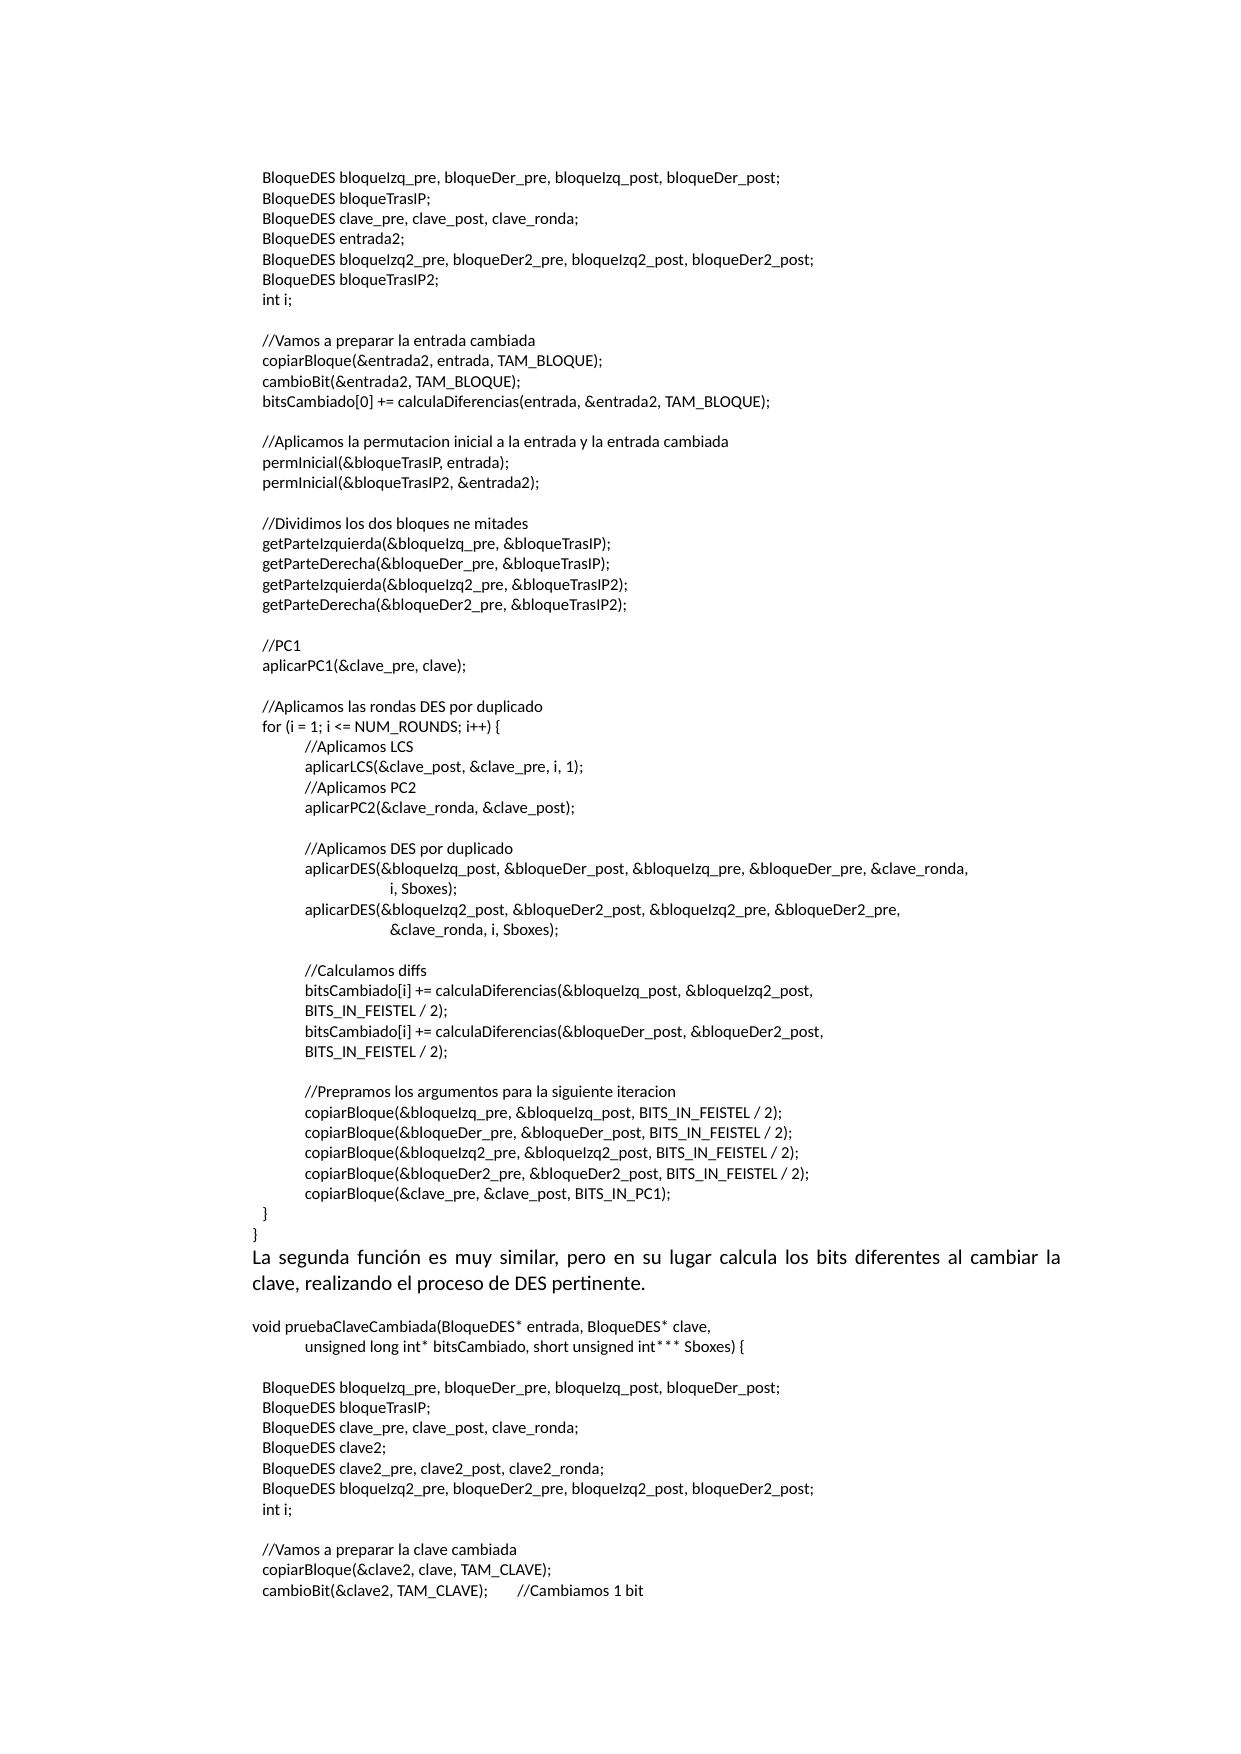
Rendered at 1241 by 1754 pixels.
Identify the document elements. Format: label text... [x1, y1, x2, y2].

text La segunda función es muy similar, pero en su lugar calcula los bits diferentes al cambiar la clave, realizando el proceso de DES pertinente. [252, 1244, 1063, 1295]
text bitsCambiado[i] += calculaDiferencias(&bloqueDer_post, &bloqueDer2_post, [252, 1021, 1063, 1041]
text //Vamos a preparar la clave cambiada [252, 1539, 1063, 1560]
text int i; [252, 1499, 1063, 1519]
text aplicarLCS(&clave_post, &clave_pre, i, 1); [252, 757, 1063, 777]
text //Calculamos diffs [252, 960, 1063, 980]
text BloqueDES bloqueTrasIP; [252, 1397, 1063, 1417]
text BloqueDES bloqueIzq_pre, bloqueDer_pre, bloqueIzq_post, bloqueDer_post; [252, 1377, 1063, 1397]
text aplicarPC1(&clave_pre, clave); [252, 655, 1063, 676]
text BloqueDES clave_pre, clave_post, clave_ronda; [252, 208, 1063, 229]
text BloqueDES clave2_pre, clave2_post, clave2_ronda; [252, 1458, 1063, 1478]
text BloqueDES bloqueTrasIP; [252, 188, 1063, 208]
text //Prepramos los argumentos para la siguiente iteracion [252, 1082, 1063, 1102]
text aplicarDES(&bloqueIzq2_post, &bloqueDer2_post, &bloqueIzq2_pre, &bloqueDer2_pre, [252, 899, 1063, 919]
text copiarBloque(&bloqueIzq_pre, &bloqueIzq_post, BITS_IN_FEISTEL / 2); [252, 1102, 1063, 1122]
text aplicarPC2(&clave_ronda, &clave_post); [252, 797, 1063, 818]
text BloqueDES bloqueTrasIP2; [252, 269, 1063, 289]
text unsigned long int* bitsCambiado, short unsigned int*** Sboxes) { [252, 1336, 1063, 1357]
text } [252, 1204, 1063, 1224]
text copiarBloque(&bloqueIzq2_pre, &bloqueIzq2_post, BITS_IN_FEISTEL / 2); [252, 1143, 1063, 1163]
text copiarBloque(&entrada2, entrada, TAM_BLOQUE); [252, 351, 1063, 371]
text //PC1 [252, 635, 1063, 655]
text permInicial(&bloqueTrasIP2, &entrada2); [252, 472, 1063, 493]
text //Dividimos los dos bloques ne mitades [252, 513, 1063, 533]
text //Aplicamos PC2 [252, 777, 1063, 797]
text i, Sboxes); [252, 879, 1063, 899]
text aplicarDES(&bloqueIzq_post, &bloqueDer_post, &bloqueIzq_pre, &bloqueDer_pre, &clave_ronda, [252, 858, 1063, 879]
text bitsCambiado[i] += calculaDiferencias(&bloqueIzq_post, &bloqueIzq2_post, [252, 980, 1063, 1001]
text copiarBloque(&bloqueDer_pre, &bloqueDer_post, BITS_IN_FEISTEL / 2); [252, 1122, 1063, 1143]
text //Aplicamos las rondas DES por duplicado [252, 696, 1063, 716]
text void pruebaClaveCambiada(BloqueDES* entrada, BloqueDES* clave, [252, 1316, 1063, 1336]
text &clave_ronda, i, Sboxes); [252, 919, 1063, 939]
text int i; [252, 289, 1063, 310]
text getParteDerecha(&bloqueDer_pre, &bloqueTrasIP); [252, 554, 1063, 574]
text BloqueDES clave2; [252, 1438, 1063, 1458]
text cambioBit(&entrada2, TAM_BLOQUE); [252, 371, 1063, 391]
text getParteIzquierda(&bloqueIzq_pre, &bloqueTrasIP); [252, 533, 1063, 554]
text getParteDerecha(&bloqueDer2_pre, &bloqueTrasIP2); [252, 594, 1063, 614]
text //Aplicamos DES por duplicado [252, 838, 1063, 858]
text BITS_IN_FEISTEL / 2); [252, 1041, 1063, 1061]
text //Aplicamos la permutacion inicial a la entrada y la entrada cambiada [252, 432, 1063, 452]
text //Aplicamos LCS [252, 736, 1063, 757]
text //Vamos a preparar la entrada cambiada [252, 330, 1063, 351]
text } [252, 1224, 1063, 1244]
text BloqueDES entrada2; [252, 229, 1063, 249]
text BloqueDES bloqueIzq2_pre, bloqueDer2_pre, bloqueIzq2_post, bloqueDer2_post; [252, 249, 1063, 269]
text cambioBit(&clave2, TAM_CLAVE); //Cambiamos 1 bit [252, 1580, 1063, 1600]
text getParteIzquierda(&bloqueIzq2_pre, &bloqueTrasIP2); [252, 574, 1063, 594]
text copiarBloque(&clave2, clave, TAM_CLAVE); [252, 1560, 1063, 1580]
text for (i = 1; i <= NUM_ROUNDS; i++) { [252, 716, 1063, 736]
text BloqueDES bloqueIzq2_pre, bloqueDer2_pre, bloqueIzq2_post, bloqueDer2_post; [252, 1478, 1063, 1499]
text permInicial(&bloqueTrasIP, entrada); [252, 452, 1063, 472]
text bitsCambiado[0] += calculaDiferencias(entrada, &entrada2, TAM_BLOQUE); [252, 391, 1063, 411]
text BITS_IN_FEISTEL / 2); [252, 1001, 1063, 1021]
text BloqueDES bloqueIzq_pre, bloqueDer_pre, bloqueIzq_post, bloqueDer_post; [252, 168, 1063, 188]
text BloqueDES clave_pre, clave_post, clave_ronda; [252, 1417, 1063, 1438]
text copiarBloque(&bloqueDer2_pre, &bloqueDer2_post, BITS_IN_FEISTEL / 2); [252, 1163, 1063, 1183]
text copiarBloque(&clave_pre, &clave_post, BITS_IN_PC1); [252, 1183, 1063, 1204]
